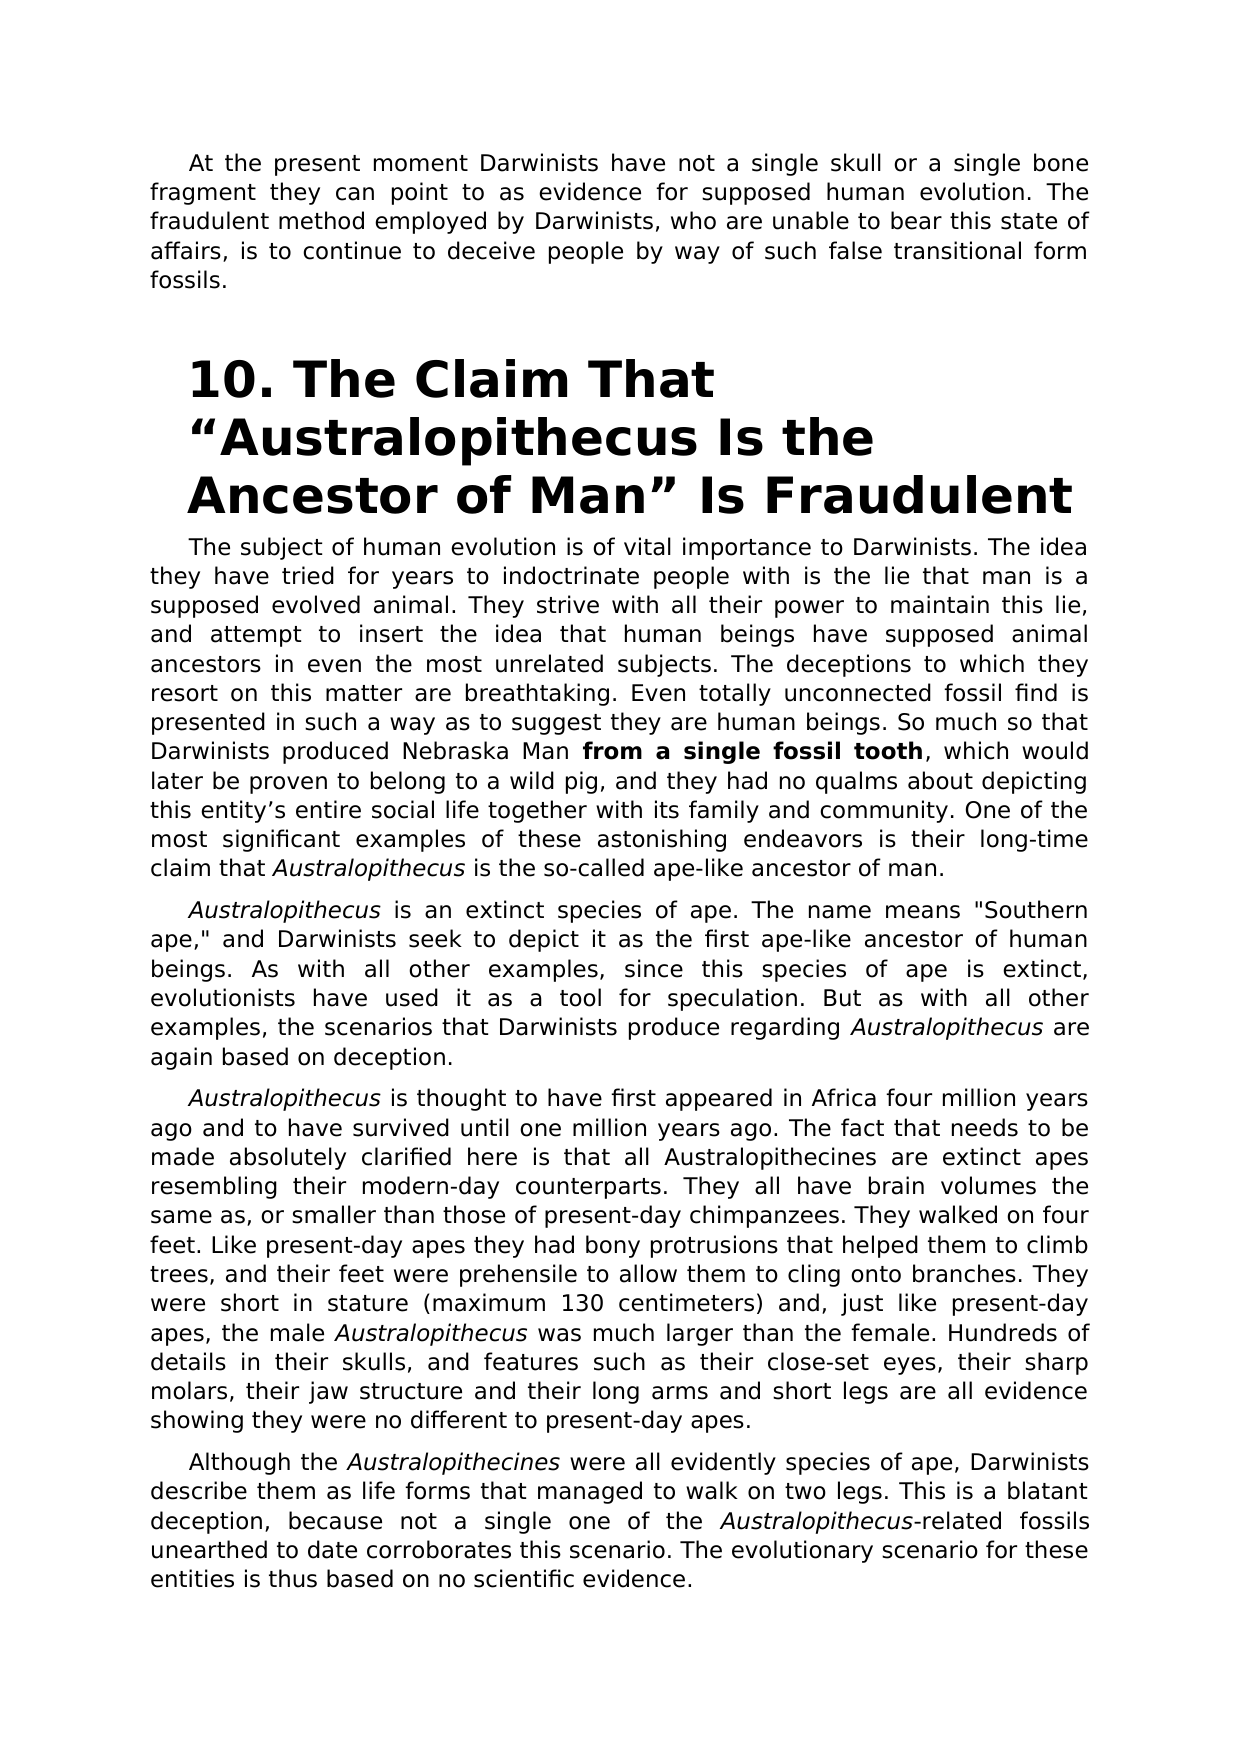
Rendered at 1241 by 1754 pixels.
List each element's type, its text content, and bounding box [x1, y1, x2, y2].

text Australopithecus is an extinct species of ape. The name means "Southern ape," and Darwinists seek to depict it as the first ape-like ancestor of human beings. As with all other examples, since this species of ape is extinct, evolutionists have used it as a tool for speculation. But as with all other examples, the scenarios that Darwinists produce regarding Australopithecus are again based on deception. [150, 897, 1090, 1070]
subtitle 10. The Claim That “Australopithecus Is the Ancestor of Man” Is Fraudulent [187, 351, 1090, 525]
text Although the Australopithecines were all evidently species of ape, Darwinists describe them as life forms that managed to walk on two legs. This is a blatant deception, because not a single one of the Australopithecus-related fossils unearthed to date corroborates this scenario. The evolutionary scenario for these entities is thus based on no scientific evidence. [150, 1449, 1090, 1593]
text At the present moment Darwinists have not a single skull or a single bone fragment they can point to as evidence for supposed human evolution. The fraudulent method employed by Darwinists, who are unable to bear this state of affairs, is to continue to deceive people by way of such false transitional form fossils. [150, 150, 1090, 294]
text The subject of human evolution is of vital importance to Darwinists. The idea they have tried for years to indoctrinate people with is the lie that man is a supposed evolved animal. They strive with all their power to maintain this lie, and attempt to insert the idea that human beings have supposed animal ancestors in even the most unrelated subjects. The deceptions to which they resort on this matter are breathtaking. Even totally unconnected fossil find is presented in such a way as to suggest they are human beings. So much so that Darwinists produced Nebraska Man from a single fossil tooth, which would later be proven to belong to a wild pig, and they had no qualms about depicting this entity’s entire social life together with its family and community. One of the most significant examples of these astonishing endeavors is their long-time claim that Australopithecus is the so-called ape-like ancestor of man. [150, 534, 1090, 882]
text Australopithecus is thought to have first appeared in Africa four million years ago and to have survived until one million years ago. The fact that needs to be made absolutely clarified here is that all Australopithecines are extinct apes resembling their modern-day counterparts. They all have brain volumes the same as, or smaller than those of present-day chimpanzees. They walked on four feet. Like present-day apes they had bony protrusions that helped them to climb trees, and their feet were prehensile to allow them to cling onto branches. They were short in stature (maximum 130 centimeters) and, just like present-day apes, the male Australopithecus was much larger than the female. Hundreds of details in their skulls, and features such as their close-set eyes, their sharp molars, their jaw structure and their long arms and short legs are all evidence showing they were no different to present-day apes. [150, 1086, 1090, 1434]
